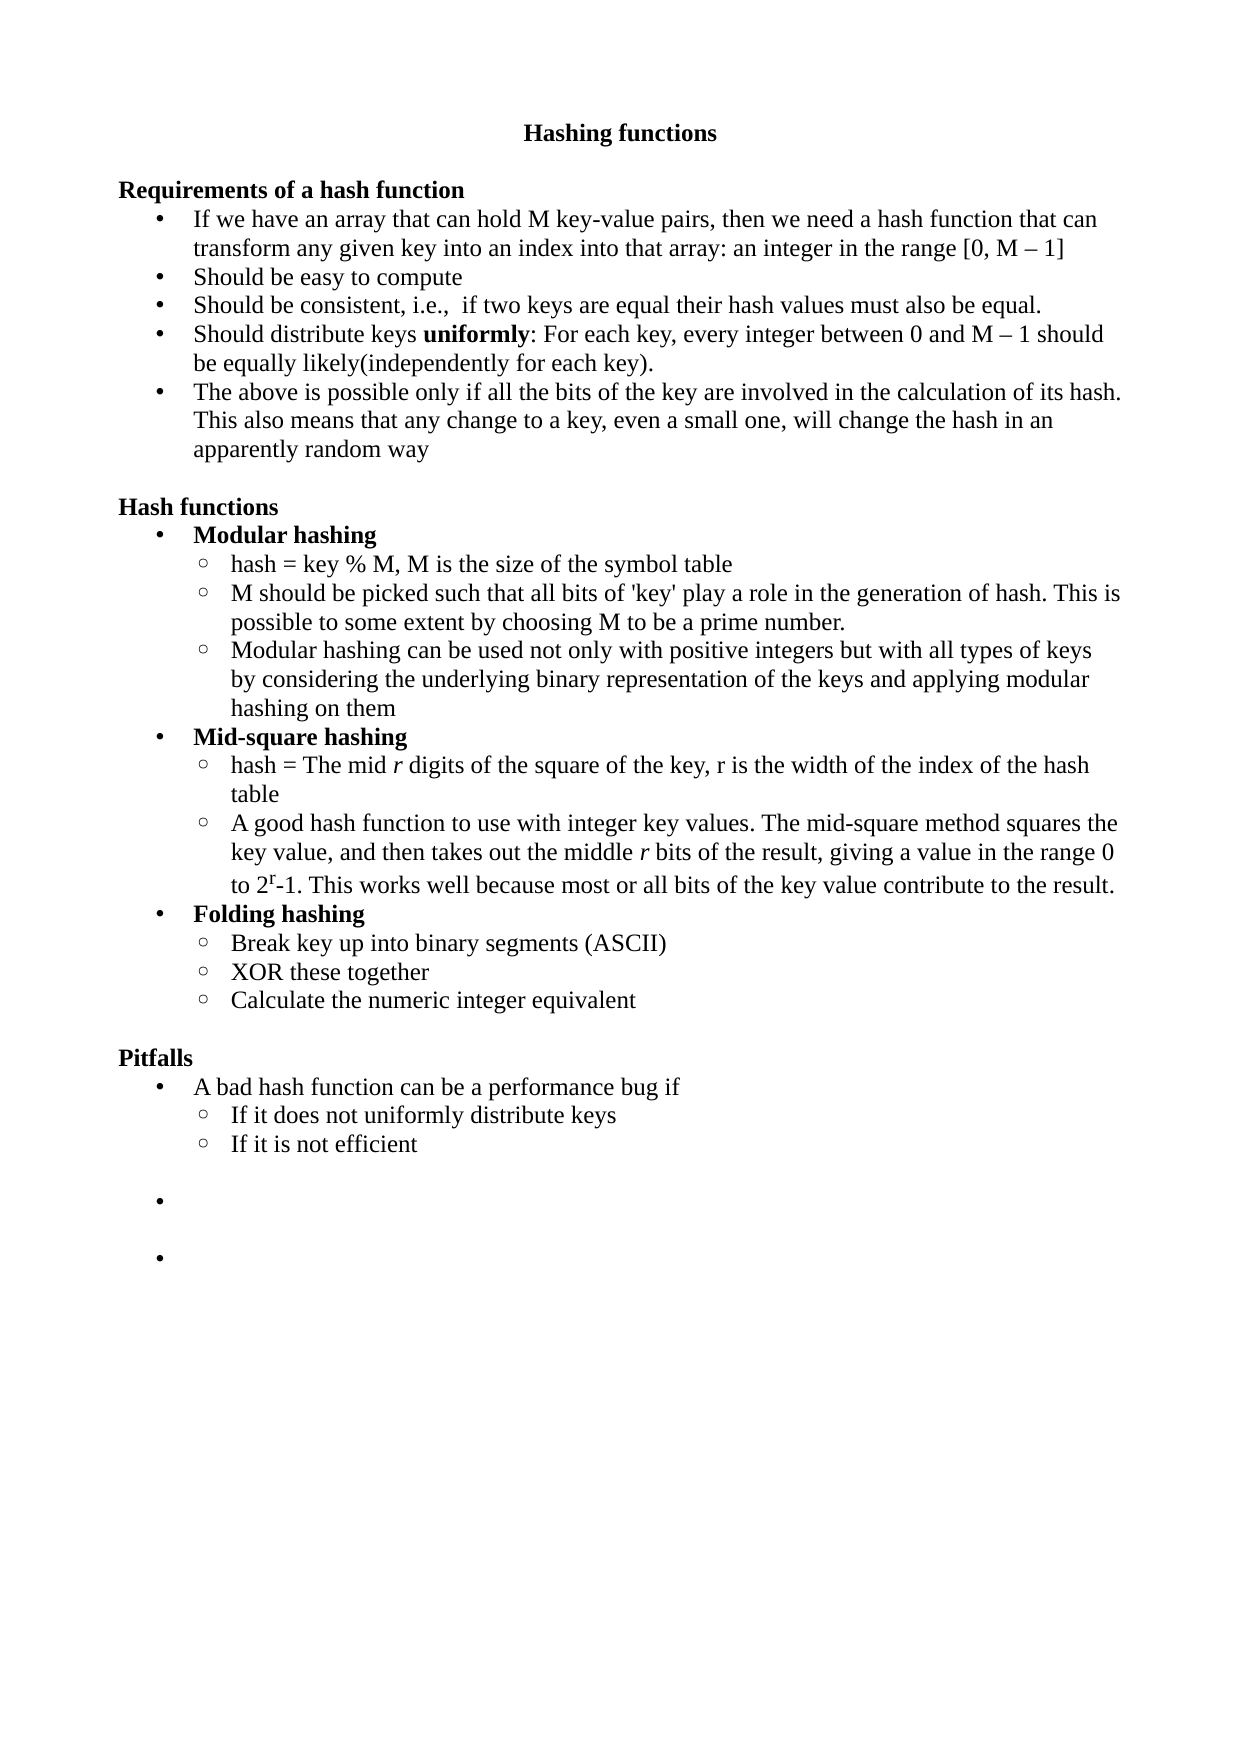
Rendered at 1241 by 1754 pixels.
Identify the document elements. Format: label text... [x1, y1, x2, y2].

list Should be easy to compute [156, 262, 1122, 291]
list The above is possible only if all the bits of the key are involved in the calculation of its hash. This also means that any change to a key, even a small one, will change the hash in an apparently random way [156, 377, 1122, 463]
list Break key up into binary segments (ASCII) [193, 928, 1122, 957]
list If it does not uniformly distribute keys [193, 1100, 1122, 1129]
text Hashing functions [118, 118, 1122, 147]
list If we have an array that can hold M key-value pairs, then we need a hash function that can transform any given key into an index into that array: an integer in the range [0, M – 1] [156, 204, 1122, 262]
list Should distribute keys uniformly: For each key, every integer between 0 and M – 1 should be equally likely(independently for each key). [156, 319, 1122, 377]
text Hash functions [118, 492, 1122, 521]
list Mid-square hashing [156, 722, 1122, 751]
text Pitfalls [118, 1043, 1122, 1072]
list hash = key % M, M is the size of the symbol table [193, 549, 1122, 578]
list If it is not efficient [193, 1129, 1122, 1158]
list A good hash function to use with integer key values. The mid-square method squares the key value, and then takes out the middle r bits of the result, giving a value in the range 0 to 2r-1. This works well because most or all bits of the key value contribute to the result. [193, 808, 1122, 899]
list Modular hashing [156, 521, 1122, 549]
text Requirements of a hash function [118, 176, 1122, 204]
list Modular hashing can be used not only with positive integers but with all types of keys by considering the underlying binary representation of the keys and applying modular hashing on them [193, 636, 1122, 722]
list Should be consistent, i.e., if two keys are equal their hash values must also be equal. [156, 291, 1122, 319]
list Folding hashing [156, 899, 1122, 928]
list hash = The mid r digits of the square of the key, r is the width of the index of the hash table [193, 751, 1122, 808]
list Calculate the numeric integer equivalent [193, 985, 1122, 1014]
list M should be picked such that all bits of 'key' play a role in the generation of hash. This is possible to some extent by choosing M to be a prime number. [193, 578, 1122, 636]
list A bad hash function can be a performance bug if [156, 1072, 1122, 1100]
list XOR these together [193, 957, 1122, 985]
